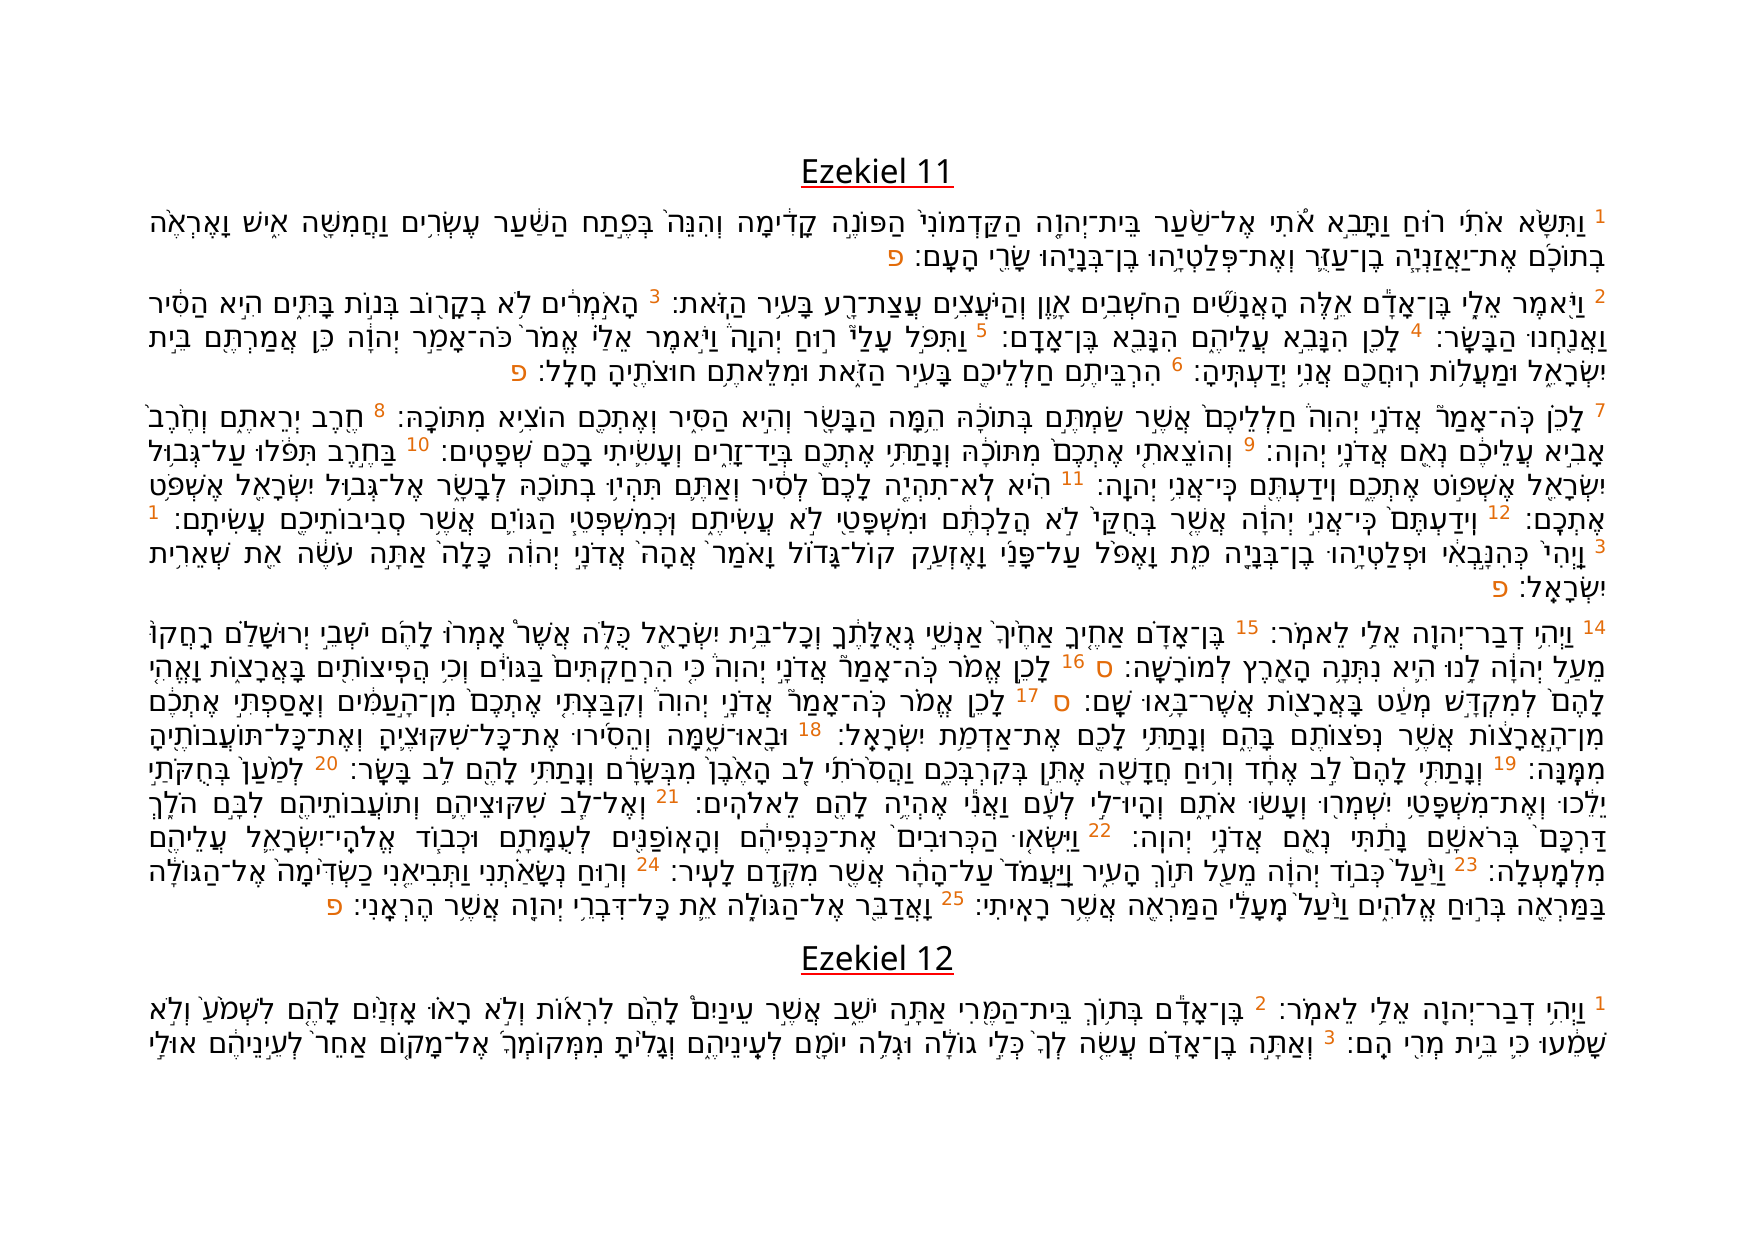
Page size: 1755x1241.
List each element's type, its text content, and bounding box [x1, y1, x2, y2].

text 14 וַיְהִ֥י דְבַר־יְהוָ֖ה אֵלַ֥י לֵאמֹֽר׃ ‬‬15 בֶּן־אָדָ֗ם אַחֶ֤יךָ אַחֶ֙יךָ֙ אַנְשֵׁ֣י גְאֻלָּתֶ֔ךָ וְכָל־בֵּ֥ית יִשְׂרָאֵ֖ל כֻּלֹּ֑ה אֲשֶׁר֩ אָמְר֨וּ לָהֶ֜ם יֹשְׁבֵ֣י יְרוּשָׁלִַ֗ם רַֽחֲקוּ֙ מֵעַ֣ל יְהוָ֔ה לָ֥נוּ הִ֛יא נִתְּנָ֥ה הָאָ֖רֶץ לְמוֹרָשָֽׁה׃ ס ‬‬16 לָכֵ֣ן אֱמֹ֗ר כֹּֽה־אָמַר֮ אֲדֹנָ֣י יְהוִה֒ כִּ֤י הִרְחַקְתִּים֙ בַּגּוֹיִ֔ם וְכִ֥י הֲפִֽיצוֹתִ֖ים בָּאֲרָצ֑וֹת וָאֱהִ֤י לָהֶם֙ לְמִקְדָּ֣שׁ מְעַ֔ט בָּאֲרָצ֖וֹת אֲשֶׁר־בָּ֥אוּ שָֽׁם׃ ס ‬‬17 לָכֵ֣ן אֱמֹ֗ר כֹּֽה־אָמַר֮ אֲדֹנָ֣י יְהוִה֒ וְקִבַּצְתִּ֤י אֶתְכֶם֙ מִן־הָ֣עַמִּ֔ים וְאָסַפְתִּ֣י אֶתְכֶ֔ם מִן־הָ֣אֲרָצ֔וֹת אֲשֶׁ֥ר נְפֹצוֹתֶ֖ם בָּהֶ֑ם וְנָתַתִּ֥י לָכֶ֖ם אֶת־אַדְמַ֥ת יִשְׂרָאֵֽל׃ ‬‬18 וּבָ֖אוּ־שָׁ֑מָּה וְהֵסִ֜ירוּ אֶת־כָּל־שִׁקּוּצֶ֛יהָ וְאֶת־כָּל־תּוֹעֲבוֹתֶ֖יהָ מִמֶּֽנָּה׃ ‬‬19 וְנָתַתִּ֤י לָהֶם֙ לֵ֣ב אֶחָ֔ד וְר֥וּחַ חֲדָשָׁ֖ה אֶתֵּ֣ן בְּקִרְבְּכֶ֑ם וַהֲסִ֨רֹתִ֜י לֵ֤ב הָאֶ֙בֶן֙ מִבְּשָׂרָ֔ם וְנָתַתִּ֥י לָהֶ֖ם לֵ֥ב בָּשָֽׂר׃ ‬‬20 לְמַ֙עַן֙ בְּחֻקֹּתַ֣י יֵלֵ֔כוּ וְאֶת־מִשְׁפָּטַ֥י יִשְׁמְר֖וּ וְעָשׂ֣וּ אֹתָ֑ם וְהָיוּ־לִ֣י לְעָ֔ם וַאֲנִ֕י אֶהְיֶ֥ה לָהֶ֖ם לֵאלֹהִֽים׃ ‬‬21 וְאֶל־לֵ֧ב שִׁקּוּצֵיהֶ֛ם וְתוֹעֲבוֹתֵיהֶ֖ם לִבָּ֣ם הֹלֵ֑ךְ דַּרְכָּם֙ בְּרֹאשָׁ֣ם נָתַ֔תִּי נְאֻ֖ם אֲדֹנָ֥י יְהוִֽה׃ ‬‬22 וַיִּשְׂא֤וּ הַכְּרוּבִים֙ אֶת־כַּנְפֵיהֶ֔ם וְהָאֽוֹפַנִּ֖ים לְעֻמָּתָ֑ם וּכְב֧וֹד אֱלֹהֵֽי־יִשְׂרָאֵ֛ל עֲלֵיהֶ֖ם מִלְמָֽעְלָה׃ ‬‬23 וַיַּ֙עַל֙ כְּב֣וֹד יְהוָ֔ה מֵעַ֖ל תּ֣וֹךְ הָעִ֑יר וַֽיַּעֲמֹד֙ עַל־הָהָ֔ר אֲשֶׁ֖ר מִקֶּ֥דֶם לָעִֽיר׃ ‬‬24 וְר֣וּחַ נְשָׂאַ֗תְנִי וַתְּבִיאֵ֤נִי כַשְׂדִּ֙ימָה֙ אֶל־הַגּוֹלָ֔ה בַּמַּרְאֶ֖ה בְּר֣וּחַ אֱלֹהִ֑ים וַיַּ֙עַל֙ מֵֽעָלַ֔י הַמַּרְאֶ֖ה אֲשֶׁ֥ר רָאִֽיתִי׃ ‬‬25 וָאֲדַבֵּ֖ר אֶל־הַגּוֹלָ֑ה אֵ֛ת כָּל־דִּבְרֵ֥י יְהוָ֖ה אֲשֶׁ֥ר הֶרְאָֽנִי׃ פ ‬‬‬‬‬‬‬‬‬‬‬‬‬‬ [148, 617, 1606, 922]
text 1 וַיְהִ֥י דְבַר־יְהוָ֖ה אֵלַ֥י לֵאמֹֽר׃ 2 בֶּן־אָדָ֕ם בְּת֥וֹךְ בֵּית־הַמֶּ֖רִי אַתָּ֣ה יֹשֵׁ֑ב אֲשֶׁ֣ר עֵינַיִם֩ לָהֶ֨ם לִרְא֜וֹת וְלֹ֣א רָא֗וּ אָזְנַ֨יִם לָהֶ֤ם לִשְׁמֹ֙עַ֙ וְלֹ֣א שָׁמֵ֔עוּ כִּ֛י בֵּ֥ית מְרִ֖י הֵֽם׃ ‬‬3 וְאַתָּ֣ה בֶן־אָדָ֗ם עֲשֵׂ֤ה לְךָ֙ כְּלֵ֣י גוֹלָ֔ה וּגְלֵ֥ה יוֹמָ֖ם לְעֵֽינֵיהֶ֑ם וְגָלִ֨יתָ מִמְּקוֹמְךָ֜ אֶל־מָק֤וֹם אַחֵר֙ לְעֵ֣ינֵיהֶ֔ם אוּלַ֣י [148, 993, 1606, 1061]
text Ezekiel 11 [148, 148, 1606, 193]
text Ezekiel 12 [148, 935, 1606, 980]
text 1 וַתִּשָּׂ֨א אֹתִ֜י ר֗וּחַ וַתָּבֵ֣א אֹ֠תִי אֶל־שַׁ֨עַר בֵּית־יְהוָ֤ה הַקַּדְמוֹנִי֙ הַפּוֹנֶ֣ה קָדִ֔ימָה וְהִנֵּה֙ בְּפֶ֣תַח הַשַּׁ֔עַר עֶשְׂרִ֥ים וַחֲמִשָּׁ֖ה אִ֑ישׁ וָאֶרְאֶ֨ה בְתוֹכָ֜ם אֶת־יַאֲזַנְיָ֧ה בֶן־עַזֻּ֛ר וְאֶת־פְּלַטְיָ֥הוּ בֶן־בְּנָיָ֖הוּ שָׂרֵ֖י הָעָֽם׃ פ [148, 206, 1606, 273]
text 2 וַיֹּ֖אמֶר אֵלָ֑י בֶּן־אָדָ֕ם אֵ֣לֶּה הָאֲנָשִׁ֞ים הַחֹשְׁבִ֥ים אָ֛וֶן וְהַיֹּעֲצִ֥ים עֲצַת־רָ֖ע בָּעִ֥יר הַזֹּֽאת׃ ‬‬3 הָאֹ֣מְרִ֔ים לֹ֥א בְקָר֖וֹב בְּנ֣וֹת בָּתִּ֑ים הִ֣יא הַסִּ֔יר וַאֲנַ֖חְנוּ הַבָּשָֽׂר׃ ‬‬4 לָכֵ֖ן הִנָּבֵ֣א עֲלֵיהֶ֑ם הִנָּבֵ֖א בֶּן־אָדָֽם׃ ‬‬5 וַתִּפֹּ֣ל עָלַי֮ ר֣וּחַ יְהוָה֒ וַיֹּ֣אמֶר אֵלַ֗י אֱמֹר֙ כֹּה־אָמַ֣ר יְהוָ֔ה כֵּ֥ן אֲמַרְתֶּ֖ם בֵּ֣ית יִשְׂרָאֵ֑ל וּמַעֲל֥וֹת רֽוּחֲכֶ֖ם אֲנִ֥י יְדַעְתִּֽיהָ׃ ‬‬6 הִרְבֵּיתֶ֥ם חַלְלֵיכֶ֖ם בָּעִ֣יר הַזֹּ֑את וּמִלֵּאתֶ֥ם חוּצֹתֶ֖יהָ חָלָֽל׃ פ ‬‬‬‬‬‬‬ [148, 286, 1606, 388]
text 7 לָכֵ֗ן כֹּֽה־אָמַר֮ אֲדֹנָ֣י יְהוִה֒ חַלְלֵיכֶם֙ אֲשֶׁ֣ר שַׂמְתֶּ֣ם בְּתוֹכָ֔הּ הֵ֥מָּה הַבָּשָׂ֖ר וְהִ֣יא הַסִּ֑יר וְאֶתְכֶ֖ם הוֹצִ֥יא מִתּוֹכָֽהּ׃ ‬‬8 חֶ֖רֶב יְרֵאתֶ֑ם וְחֶ֙רֶב֙ אָבִ֣יא עֲלֵיכֶ֔ם נְאֻ֖ם אֲדֹנָ֥י יְהוִֽה׃ ‬‬9 וְהוֹצֵאתִ֤י אֶתְכֶם֙ מִתּוֹכָ֔הּ וְנָתַתִּ֥י אֶתְכֶ֖ם בְּיַד־זָרִ֑ים וְעָשִׂ֛יתִי בָכֶ֖ם שְׁפָטִֽים׃ ‬‬10 בַּחֶ֣רֶב תִּפֹּ֔לוּ עַל־גְּב֥וּל יִשְׂרָאֵ֖ל אֶשְׁפּ֣וֹט אֶתְכֶ֑ם וִֽידַעְתֶּ֖ם כִּֽי־אֲנִ֥י יְהוָֽה׃ ‬‬11 הִ֗יא לֹֽא־תִהְיֶ֤ה לָכֶם֙ לְסִ֔יר וְאַתֶּ֛ם תִּהְי֥וּ בְתוֹכָ֖הּ לְבָשָׂ֑ר אֶל־גְּב֥וּל יִשְׂרָאֵ֖ל אֶשְׁפֹּ֥ט אֶתְכֶֽם׃ ‬‬12 וִֽידַעְתֶּם֙ כִּֽי־אֲנִ֣י יְהוָ֔ה אֲשֶׁ֤ר בְּחֻקַּי֙ לֹ֣א הֲלַכְתֶּ֔ם וּמִשְׁפָּטַ֖י לֹ֣א עֲשִׂיתֶ֑ם וּֽכְמִשְׁפְּטֵ֧י הַגּוֹיִ֛ם אֲשֶׁ֥ר סְבִיבוֹתֵיכֶ֖ם עֲשִׂיתֶֽם׃ ‬‬13 וַֽיְהִי֙ כְּהִנָּ֣בְאִ֔י וּפְלַטְיָ֥הוּ בֶן־בְּנָיָ֖ה מֵ֑ת וָאֶפֹּ֨ל עַל־פָּנַ֜י וָאֶזְעַ֣ק קוֹל־גָּד֗וֹל וָאֹמַר֙ אֲהָהּ֙ אֲדֹנָ֣י יְהוִ֔ה כָּלָה֙ אַתָּ֣ה עֹשֶׂ֔ה אֵ֖ת שְׁאֵרִ֥ית יִשְׂרָאֵֽל׃ פ ‬‬‬‬‬‬‬‬‬ [148, 400, 1606, 604]
